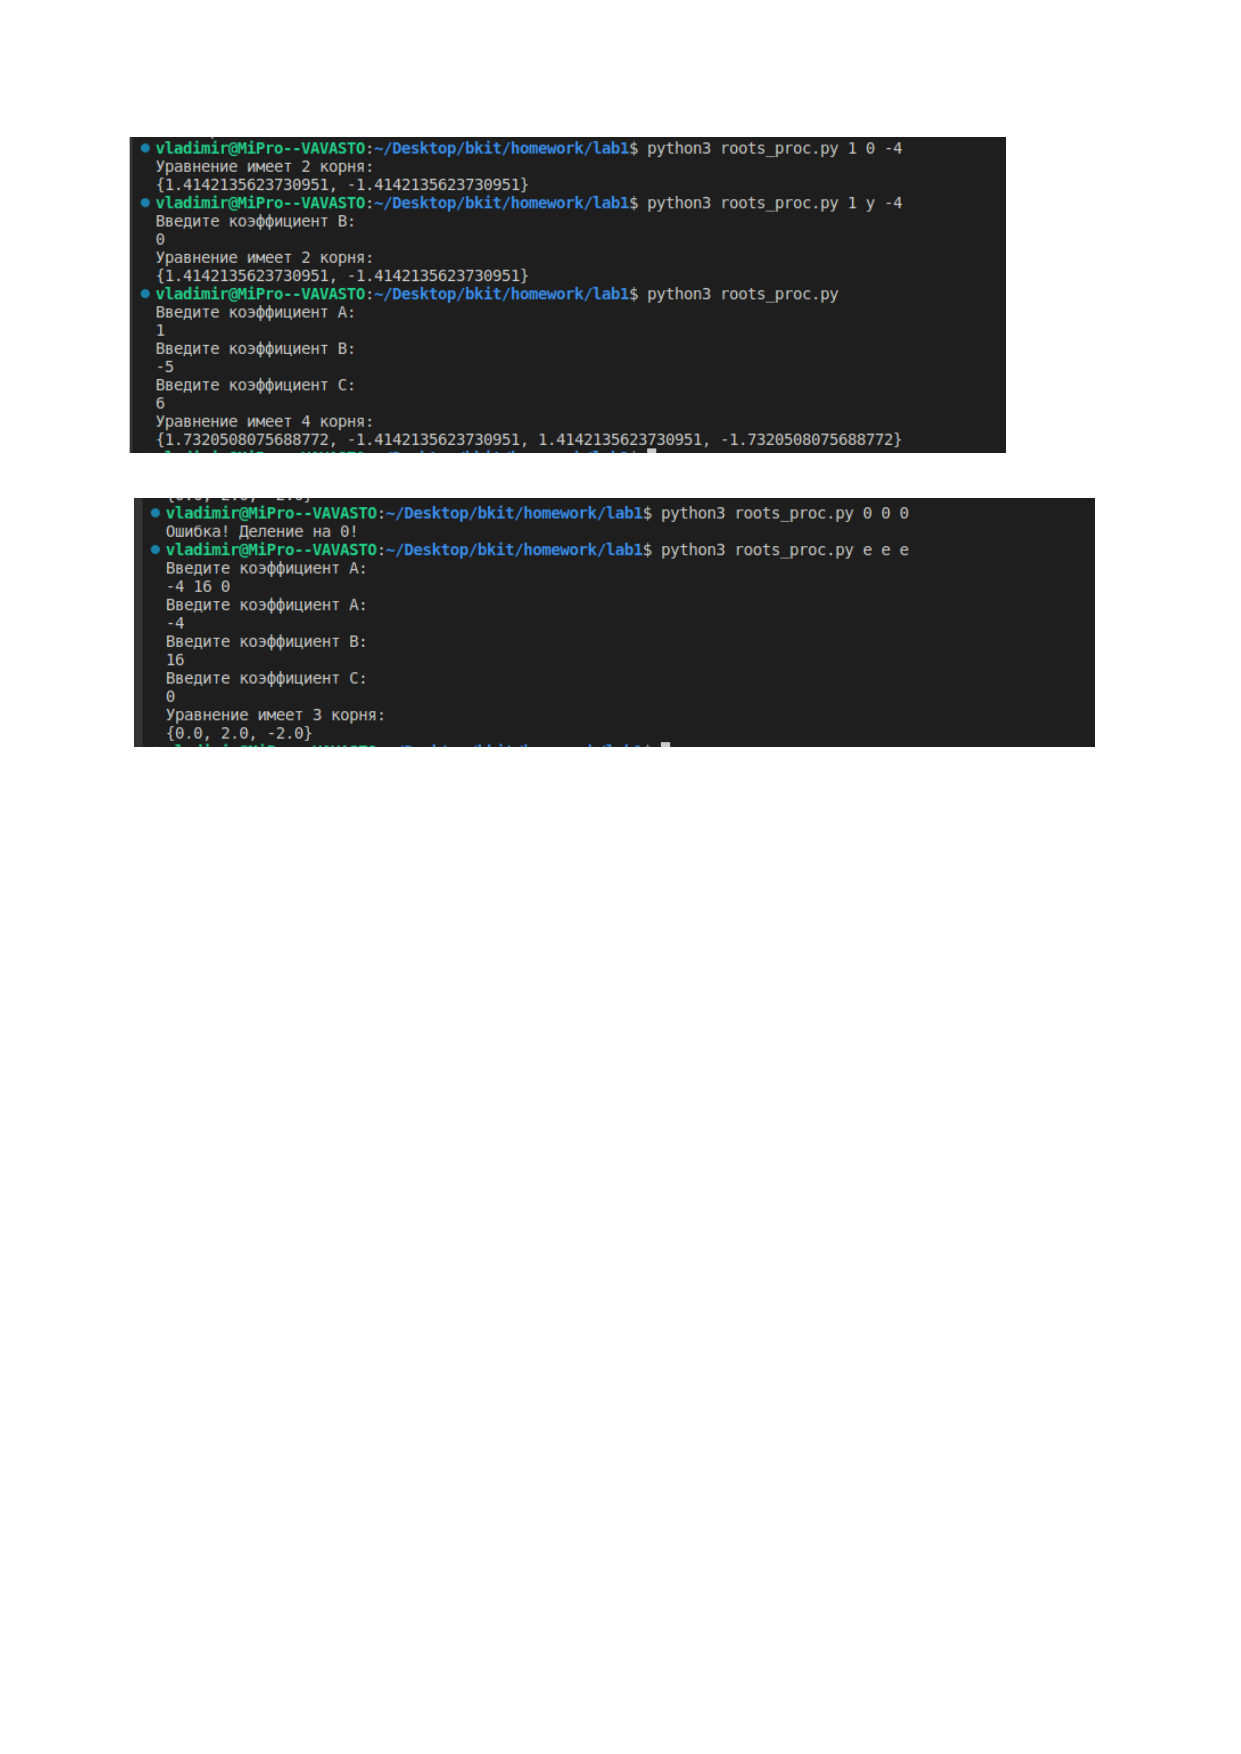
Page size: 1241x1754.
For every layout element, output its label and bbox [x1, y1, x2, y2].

picture [129, 413, 293, 453]
picture [134, 721, 327, 747]
